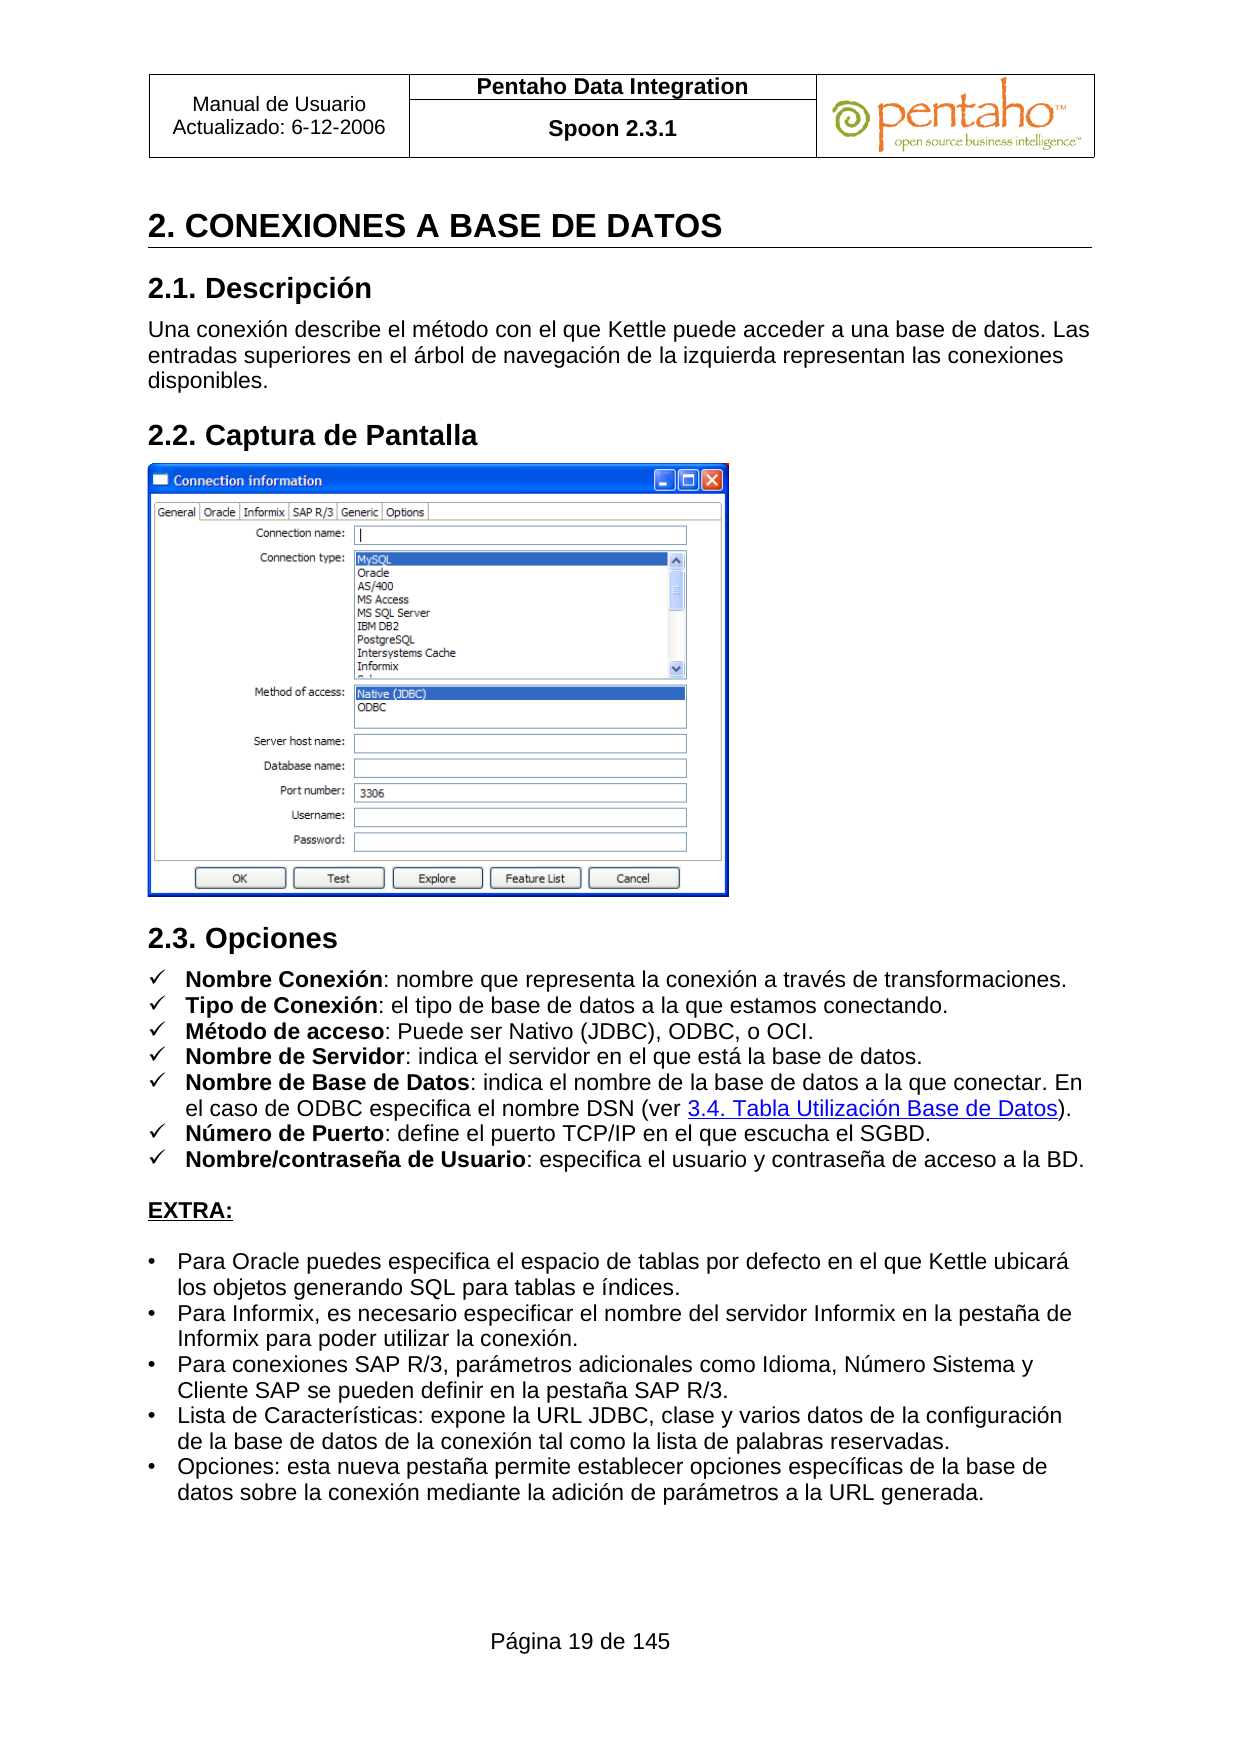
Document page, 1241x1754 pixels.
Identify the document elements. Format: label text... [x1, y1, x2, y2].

list Para conexiones SAP R/3, parámetros adicionales como Idioma, Número Sistema y Cliente SAP se pueden definir en la pestaña SAP R/3. [148, 1352, 1092, 1403]
list Tipo de Conexión: el tipo de base de datos a la que estamos conectando. [148, 993, 1092, 1018]
list Nombre de Base de Datos: indica el nombre de la base de datos a la que conectar. En el caso de ODBC especifica el nombre DSN (ver 3.4. Tabla Utilización Base de Datos). [148, 1070, 1092, 1121]
subtitle Captura de Pantalla [148, 419, 1092, 451]
picture [147, 463, 729, 897]
list Opciones: esta nueva pestaña permite establecer opciones específicas de la base de datos sobre la conexión mediante la adición de parámetros a la URL generada. [148, 1454, 1092, 1505]
list Nombre de Servidor: indica el servidor en el que está la base de datos. [148, 1044, 1092, 1070]
list Nombre Conexión: nombre que representa la conexión a través de transformaciones. [148, 967, 1092, 993]
subtitle Descripción [148, 272, 1092, 304]
list Método de acceso: Puede ser Nativo (JDBC), ODBC, o OCI. [148, 1018, 1092, 1044]
list Para Informix, es necesario especificar el nombre del servidor Informix en la pestaña de Informix para poder utilizar la conexión. [148, 1300, 1092, 1352]
subtitle Conexiones a Base de Datos [148, 208, 1092, 247]
list Para Oracle puedes especifica el espacio de tablas por defecto en el que Kettle ubicará los objetos generando SQL para tablas e índices. [148, 1249, 1092, 1300]
subtitle Opciones [148, 922, 1092, 954]
list Lista de Características: expone la URL JDBC, clase y varios datos de la configuración de la base de datos de la conexión tal como la lista de palabras reservadas. [148, 1403, 1092, 1454]
text Una conexión describe el método con el que Kettle puede acceder a una base de datos. Las entradas superiores en el árbol de navegación de la izquierda representan las conexiones disponibles. [148, 317, 1092, 394]
list Número de Puerto: define el puerto TCP/IP en el que escucha el SGBD. [148, 1121, 1092, 1147]
text EXTRA: [148, 1198, 1092, 1223]
list Nombre/contraseña de Usuario: especifica el usuario y contraseña de acceso a la BD. [148, 1147, 1092, 1172]
